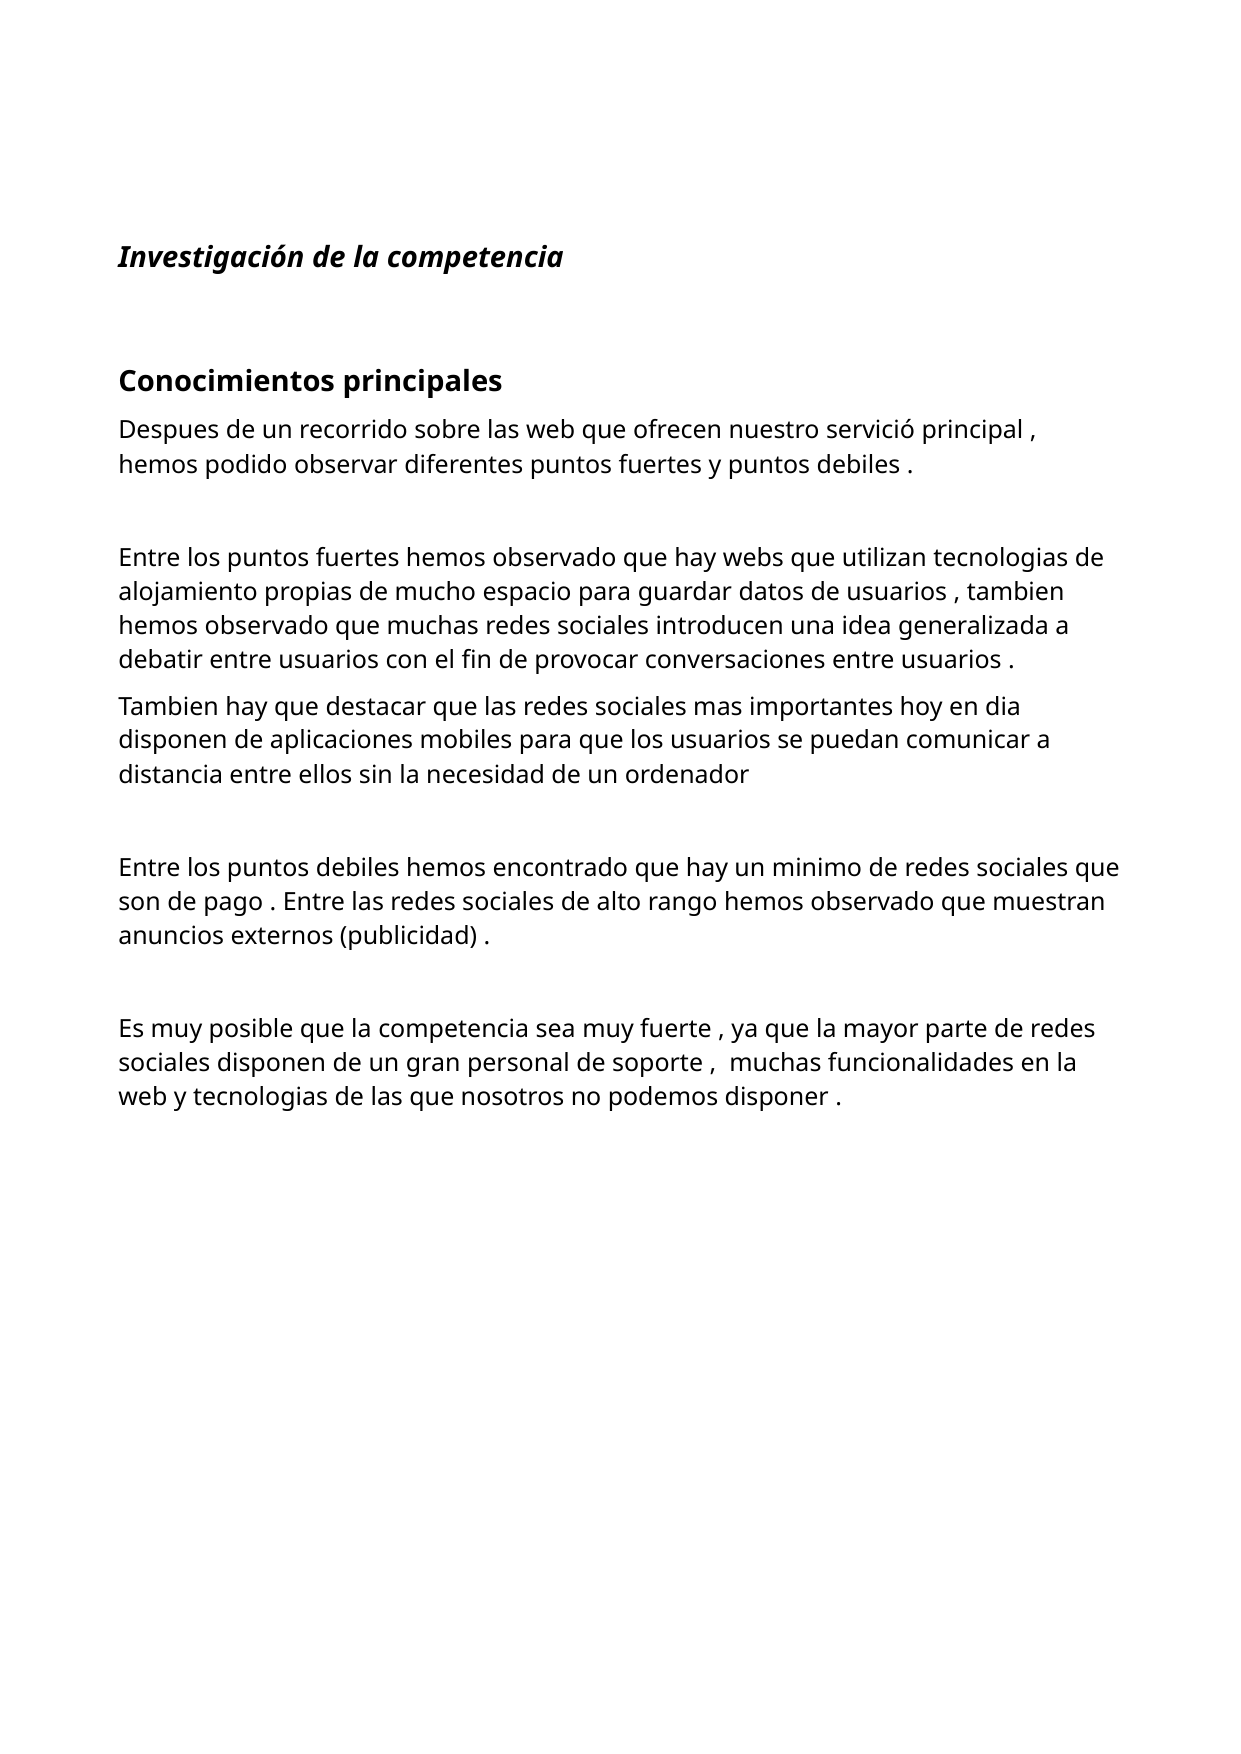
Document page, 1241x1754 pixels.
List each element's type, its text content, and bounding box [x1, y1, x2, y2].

text Entre los puntos debiles hemos encontrado que hay un minimo de redes sociales que son de pago . Entre las redes sociales de alto rango hemos observado que muestran anuncios externos (publicidad) . [118, 849, 1122, 952]
subtitle Conocimientos principales [118, 360, 1122, 400]
subtitle Investigación de la competencia [118, 236, 1122, 276]
text Entre los puntos fuertes hemos observado que hay webs que utilizan tecnologias de alojamiento propias de mucho espacio para guardar datos de usuarios , tambien hemos observado que muchas redes sociales introducen una idea generalizada a debatir entre usuarios con el fin de provocar conversaciones entre usuarios . [118, 539, 1122, 676]
text Tambien hay que destacar que las redes sociales mas importantes hoy en dia disponen de aplicaciones mobiles para que los usuarios se puedan comunicar a distancia entre ellos sin la necesidad de un ordenador [118, 688, 1122, 790]
text Es muy posible que la competencia sea muy fuerte , ya que la mayor parte de redes sociales disponen de un gran personal de soporte , muchas funcionalidades en la web y tecnologias de las que nosotros no podemos disponer . [118, 1011, 1122, 1113]
text Despues de un recorrido sobre las web que ofrecen nuestro servició principal , hemos podido observar diferentes puntos fuertes y puntos debiles . [118, 412, 1122, 480]
